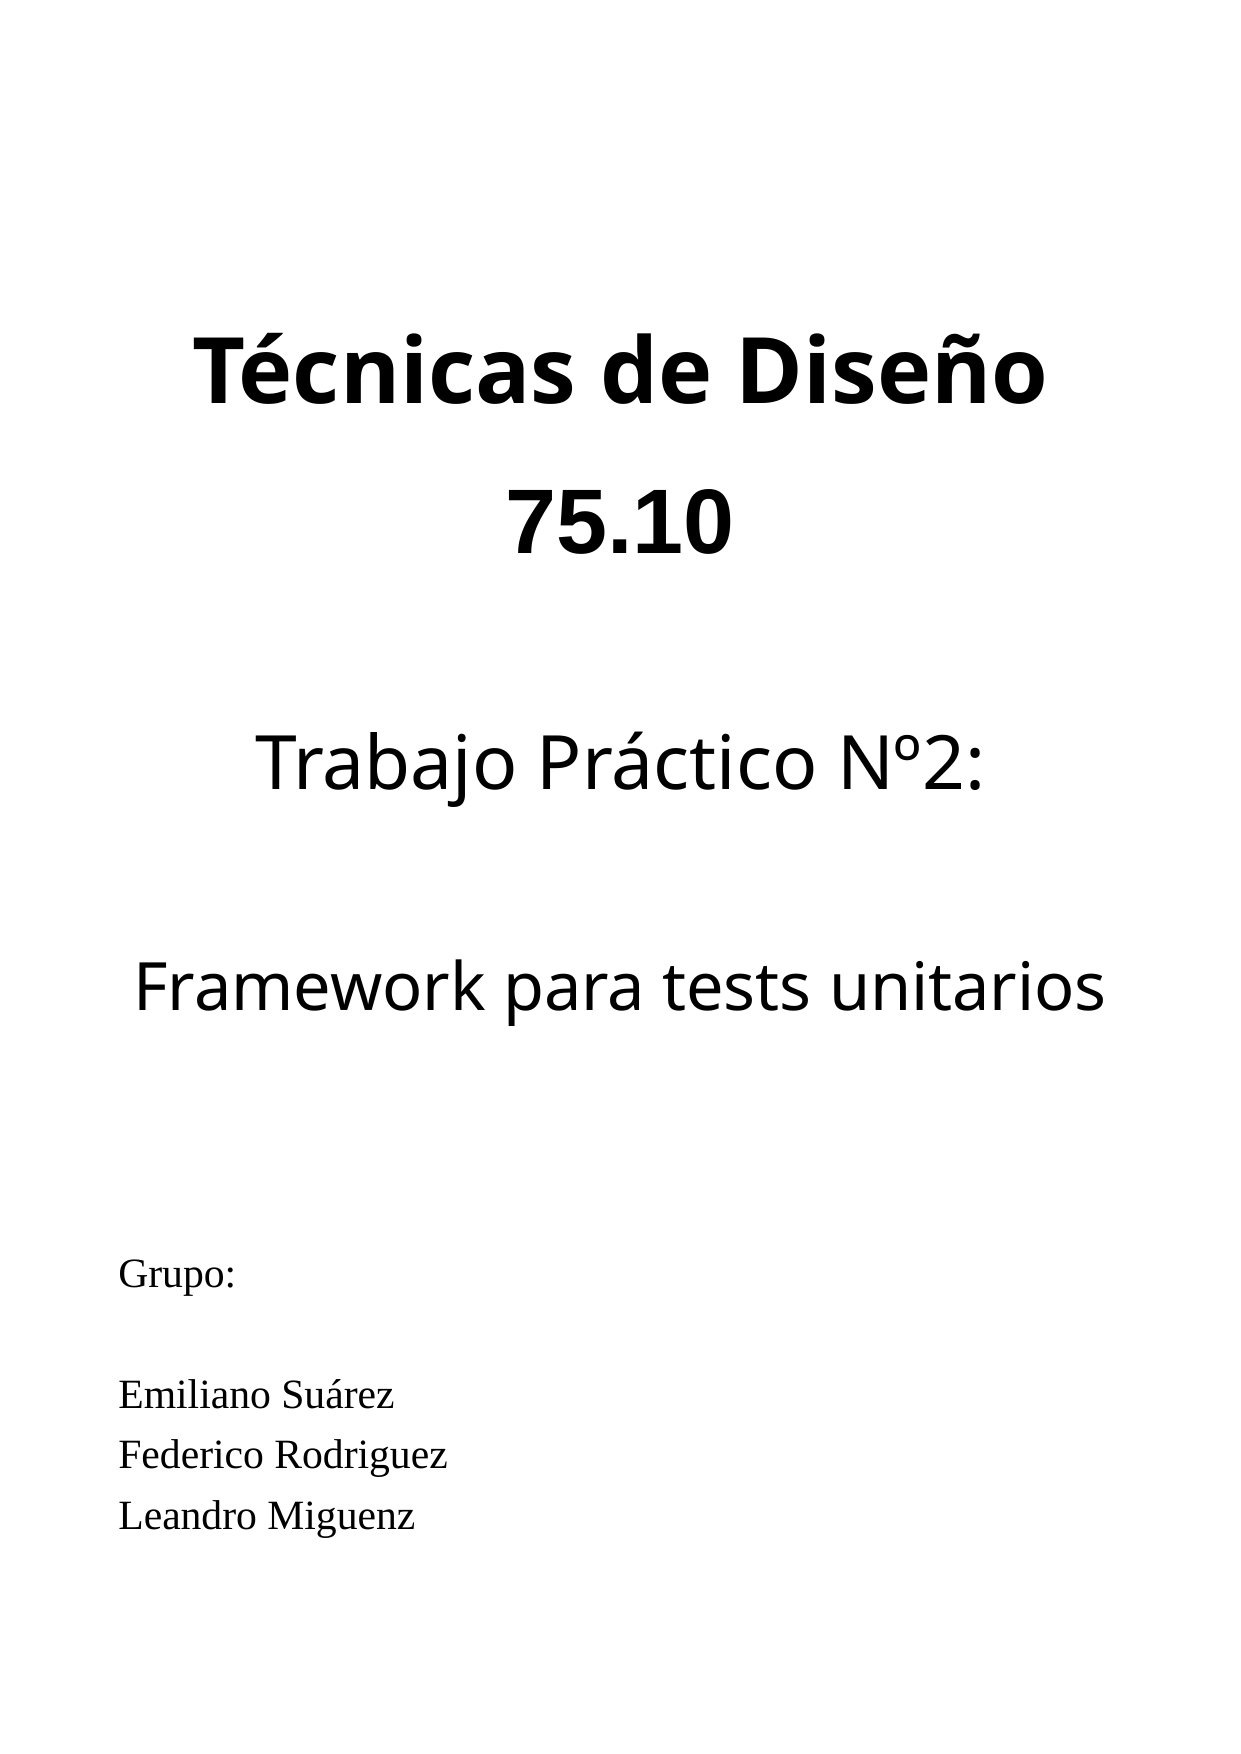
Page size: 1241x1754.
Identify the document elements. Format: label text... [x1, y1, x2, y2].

subtitle Grupo: [118, 1248, 1122, 1296]
subtitle Emiliano Suárez [118, 1369, 1122, 1417]
subtitle Trabajo Práctico Nº2: [118, 709, 1122, 812]
subtitle 75.10 [118, 468, 1122, 573]
subtitle Framework para tests unitarios [118, 939, 1122, 1030]
subtitle Leandro Miguenz [118, 1490, 1122, 1538]
subtitle Técnicas de Diseño [118, 306, 1122, 430]
subtitle Federico Rodriguez [118, 1430, 1122, 1478]
